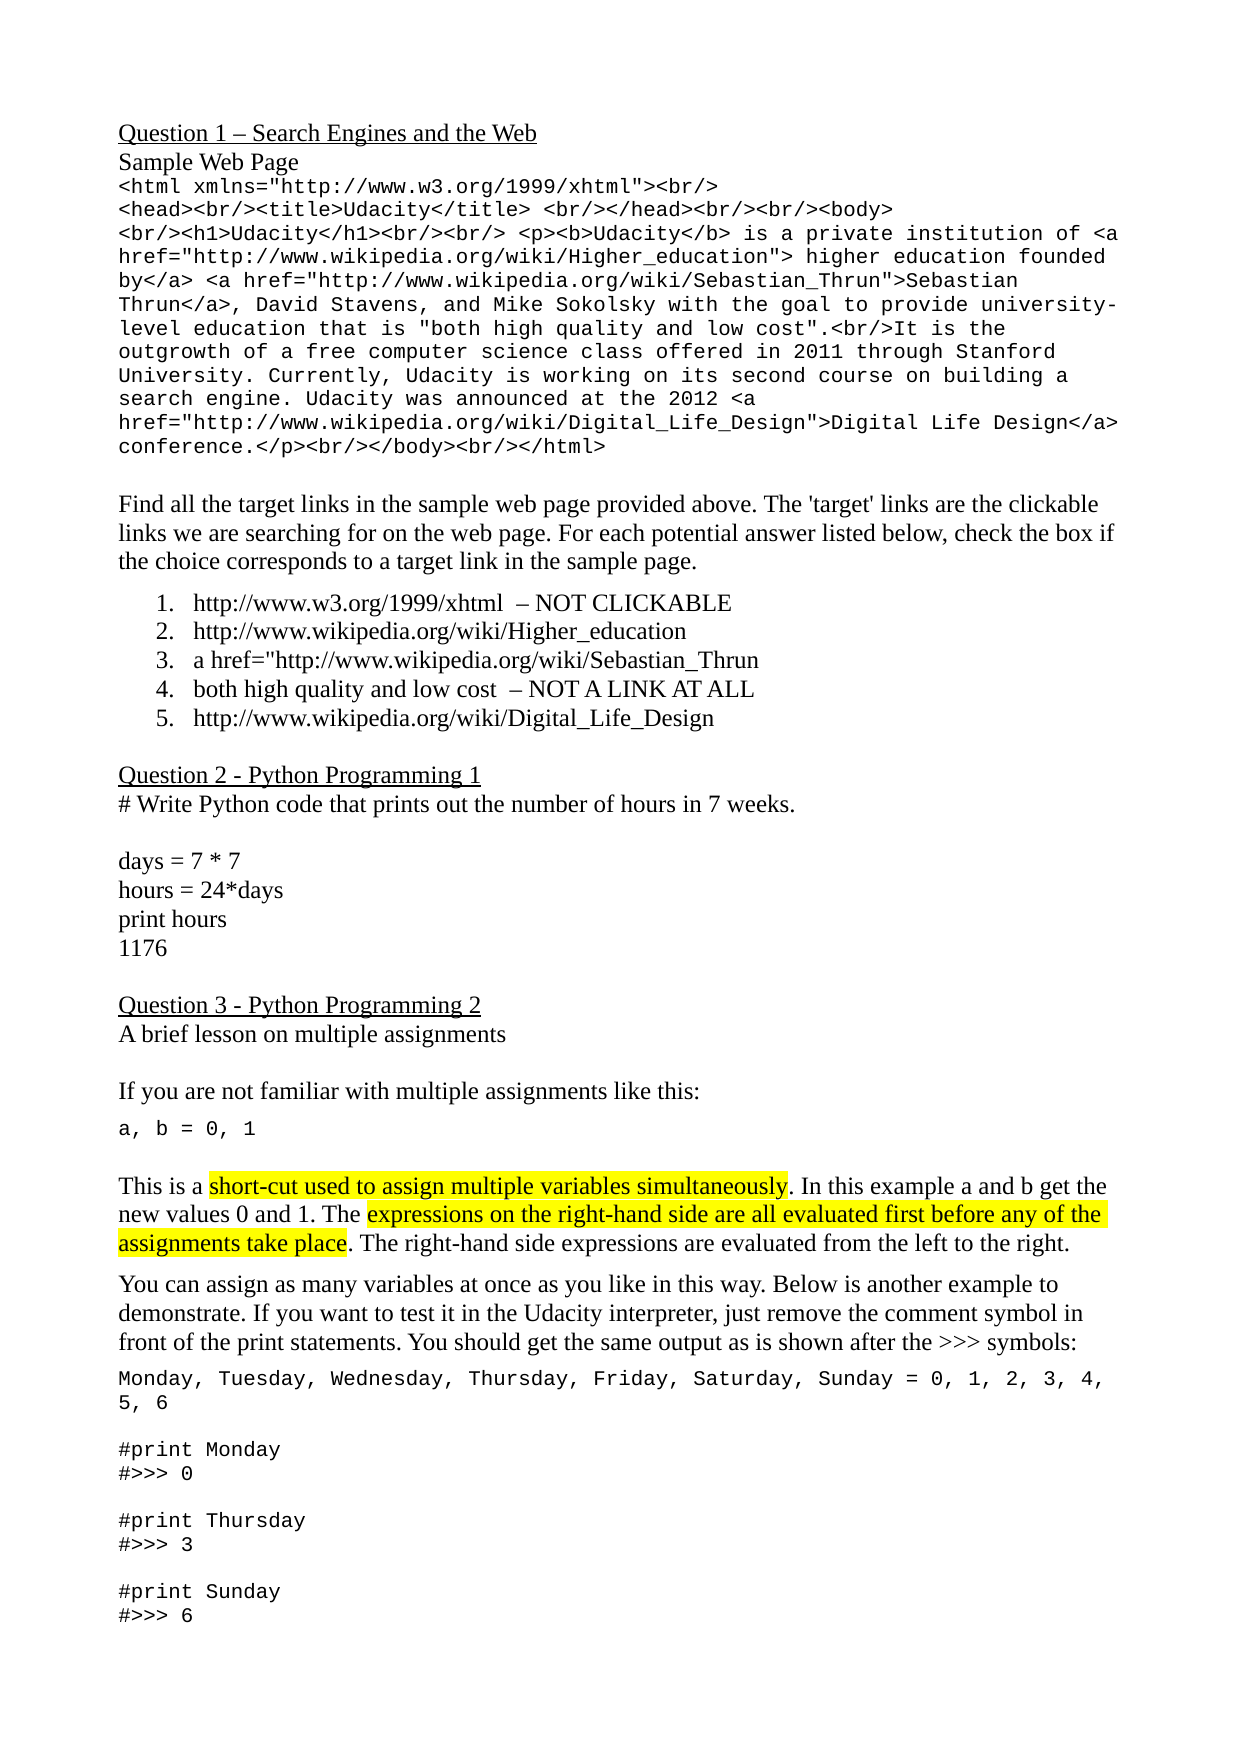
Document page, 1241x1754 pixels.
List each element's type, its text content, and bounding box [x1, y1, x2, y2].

list a href="http://www.wikipedia.org/wiki/Sebastian_Thrun [156, 645, 1122, 674]
text hours = 24*days [118, 875, 1122, 904]
list http://www.wikipedia.org/wiki/Higher_education [156, 616, 1122, 645]
text #print Sunday [118, 1581, 1122, 1605]
list both high quality and low cost – NOT A LINK AT ALL [156, 674, 1122, 703]
text <html xmlns="http://www.w3.org/1999/xhtml"><br/> <head><br/><title>Udacity</title> <br/></head><br/><br/><body> <br/><h1>Udacity</h1><br/><br/> <p><b>Udacity</b> is a private institution of <a href="http://www.wikipedia.org/wiki/Higher_education"> higher education founded by</a> <a href="http://www.wikipedia.org/wiki/Sebastian_Thrun">Sebastian Thrun</a>, David Stavens, and Mike Sokolsky with the goal to provide university-level education that is "both high quality and low cost".<br/>It is the outgrowth of a free computer science class offered in 2011 through Stanford University. Currently, Udacity is working on its second course on building a search engine. Udacity was announced at the 2012 <a href="http://www.wikipedia.org/wiki/Digital_Life_Design">Digital Life Design</a> conference.</p><br/></body><br/></html> [118, 176, 1122, 459]
text Monday, Tuesday, Wednesday, Thursday, Friday, Saturday, Sunday = 0, 1, 2, 3, 4, 5, 6 [118, 1368, 1122, 1416]
text You can assign as many variables at once as you like in this way. Below is another example to demonstrate. If you want to test it in the Udacity interpreter, just remove the comment symbol in front of the print statements. You should get the same output as is shown after the >>> symbols: [118, 1269, 1122, 1356]
text #>>> 3 [118, 1534, 1122, 1557]
text 1176 [118, 933, 1122, 961]
text #>>> 6 [118, 1605, 1122, 1628]
text Question 1 – Search Engines and the Web [118, 118, 1122, 147]
text days = 7 * 7 [118, 846, 1122, 875]
text print hours [118, 904, 1122, 933]
text a, b = 0, 1 [118, 1118, 1122, 1141]
text #print Monday [118, 1439, 1122, 1463]
text Question 3 - Python Programming 2 [118, 990, 1122, 1019]
list http://www.wikipedia.org/wiki/Digital_Life_Design [156, 703, 1122, 731]
text Sample Web Page [118, 147, 1122, 176]
text A brief lesson on multiple assignments [118, 1019, 1122, 1048]
text Find all the target links in the sample web page provided above. The 'target' links are the clickable links we are searching for on the web page. For each potential answer listed below, check the box if the choice corresponds to a target link in the sample page. [118, 489, 1122, 575]
text Question 2 - Python Programming 1 [118, 760, 1122, 789]
text This is a short-cut used to assign multiple variables simultaneously. In this example a and b get the new values 0 and 1. The expressions on the right-hand side are all evaluated first before any of the assignments take place. The right-hand side expressions are evaluated from the left to the right. [118, 1171, 1122, 1257]
text # Write Python code that prints out the number of hours in 7 weeks. [118, 789, 1122, 818]
text #>>> 0 [118, 1463, 1122, 1486]
text #print Thursday [118, 1510, 1122, 1534]
text If you are not familiar with multiple assignments like this: [118, 1076, 1122, 1105]
list http://www.w3.org/1999/xhtml – NOT CLICKABLE [156, 588, 1122, 616]
